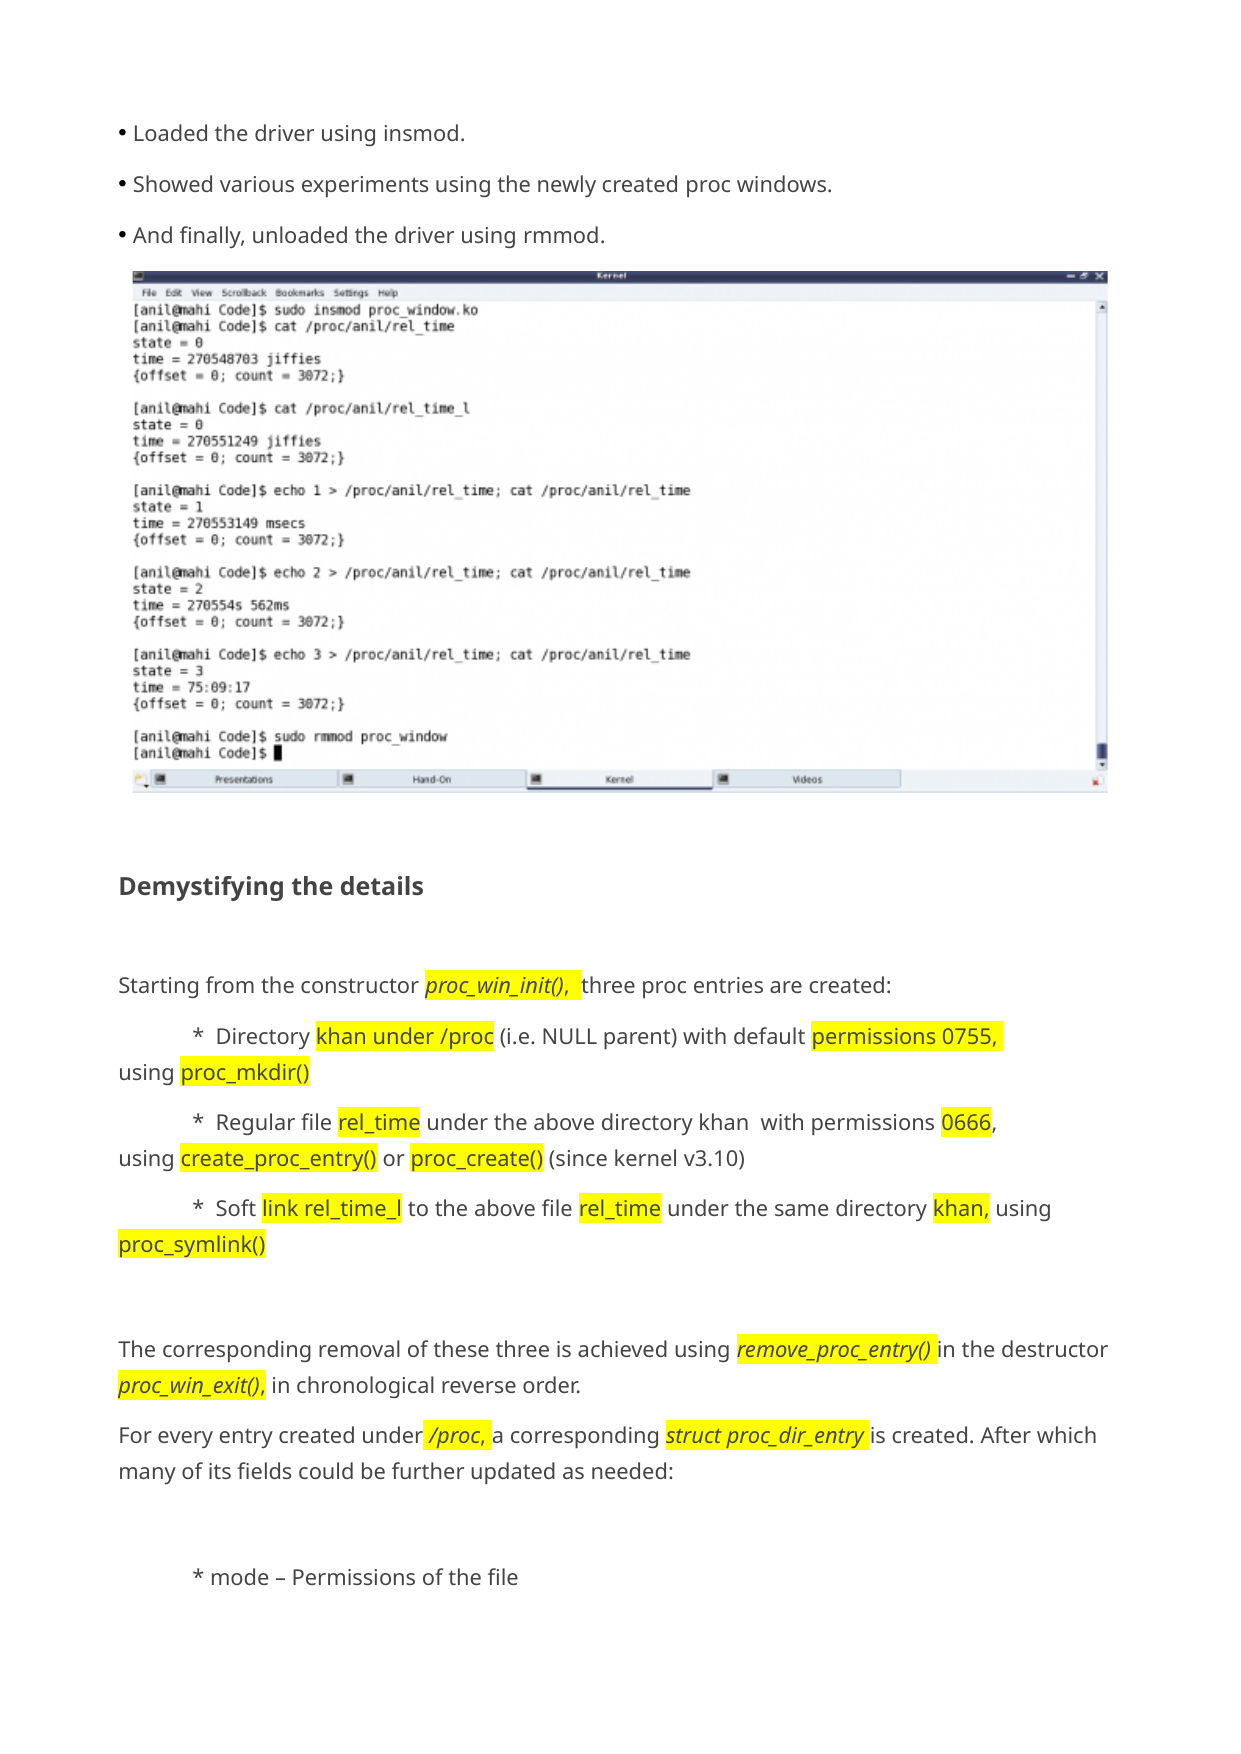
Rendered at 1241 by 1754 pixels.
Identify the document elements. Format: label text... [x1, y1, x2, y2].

text * Directory khan under /proc (i.e. NULL parent) with default permissions 0755, using proc_mkdir() [118, 1021, 1122, 1086]
list Loaded the driver using insmod. [118, 118, 1122, 148]
text * mode – Permissions of the file [118, 1562, 1122, 1592]
text * Regular file rel_time under the above directory khan with permissions 0666, using create_proc_entry() or proc_create() (since kernel v3.10) [118, 1107, 1122, 1172]
list And finally, unloaded the driver using rmmod. [118, 220, 1122, 250]
picture [132, 271, 1108, 793]
text Starting from the constructor proc_win_init(), three proc entries are created: [118, 970, 1122, 1000]
subtitle Demystifying the details [118, 868, 1122, 902]
list Showed various experiments using the newly created proc windows. [118, 169, 1122, 199]
text The corresponding removal of these three is achieved using remove_proc_entry() in the destructor proc_win_exit(), in chronological reverse order. [118, 1334, 1122, 1400]
text * Soft link rel_time_l to the above file rel_time under the same directory khan, using proc_symlink() [118, 1193, 1122, 1258]
text For every entry created under /proc, a corresponding struct proc_dir_entry is created. After which many of its fields could be further updated as needed: [118, 1420, 1122, 1486]
